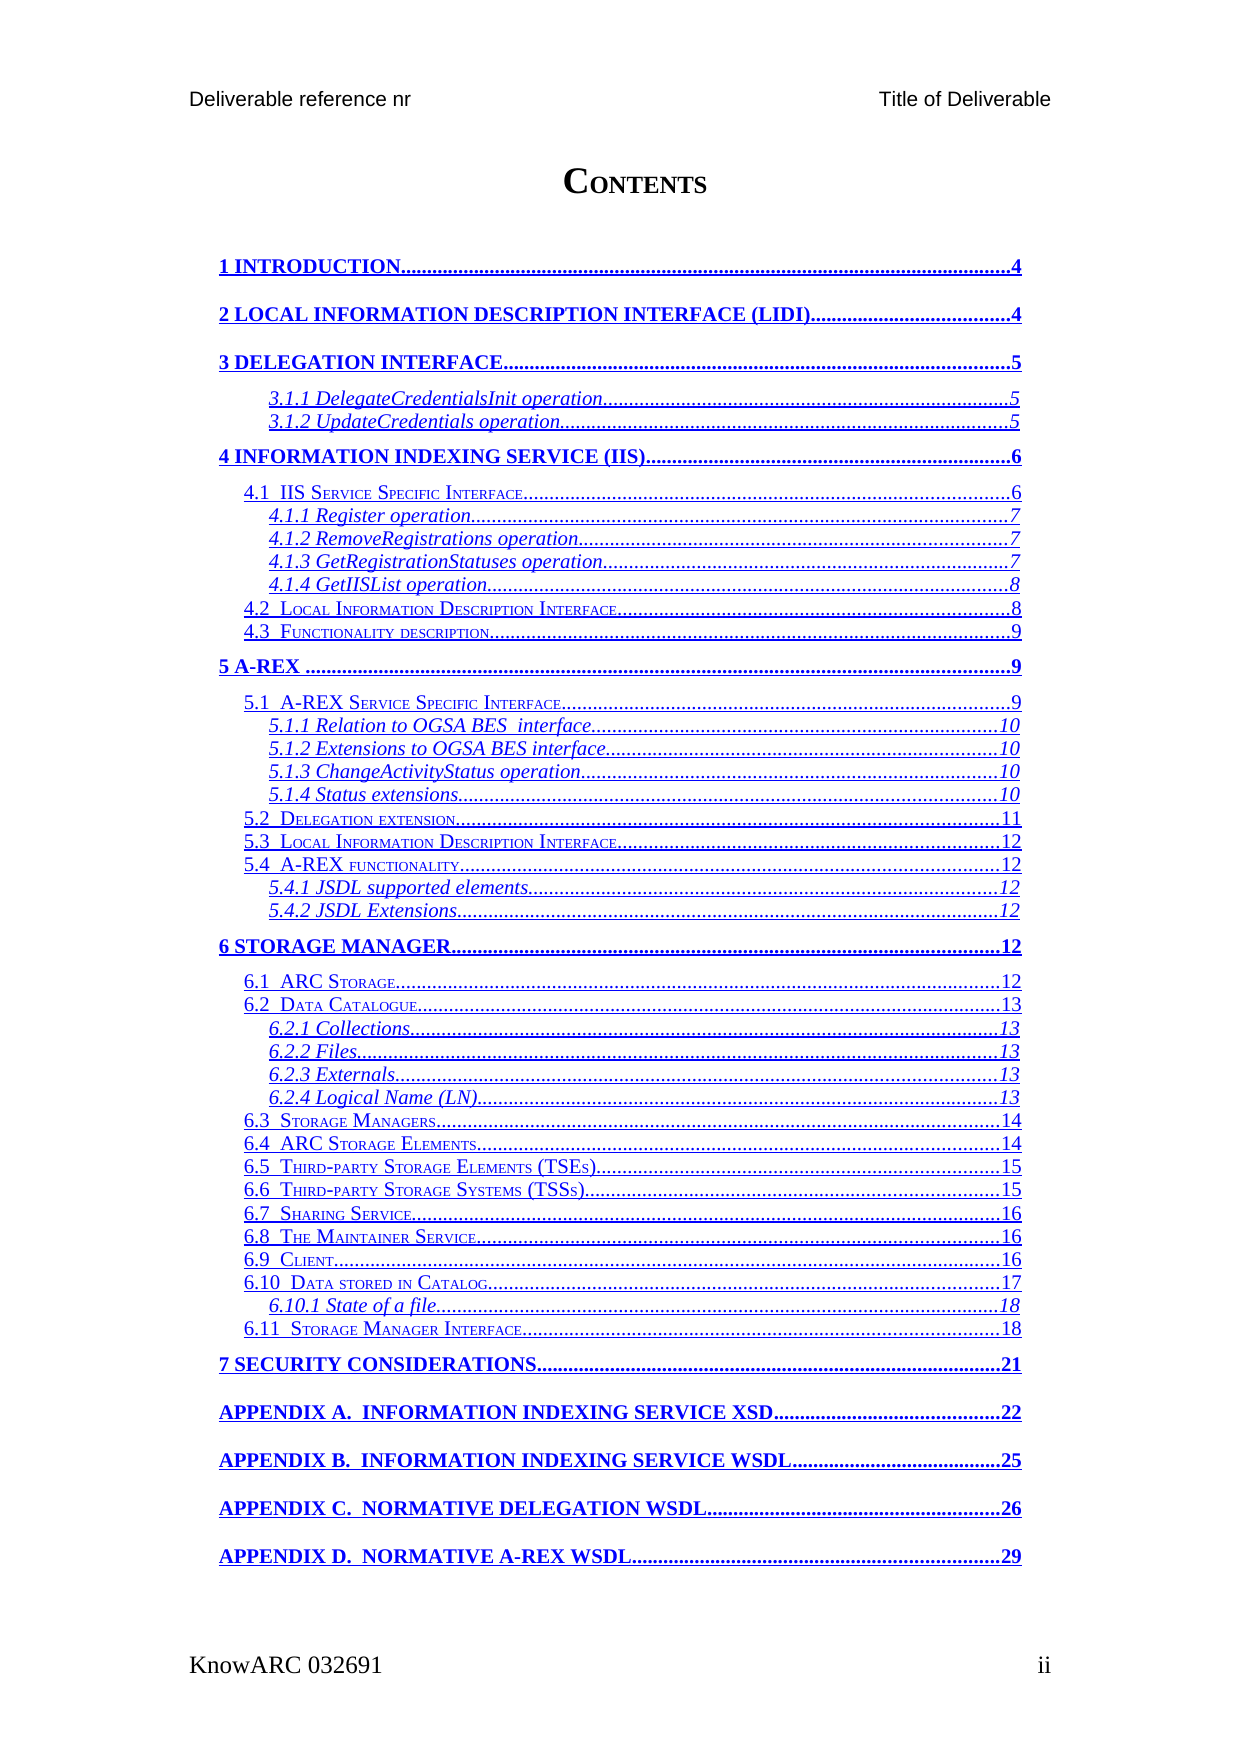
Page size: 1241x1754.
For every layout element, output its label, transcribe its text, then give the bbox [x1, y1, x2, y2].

text 1 Introduction 4 [189, 254, 1051, 278]
text 3 Delegation Interface 5 [189, 351, 1051, 374]
text 6.2.1 Collections 13 [239, 1016, 1051, 1039]
text 6.2.2 Files 13 [239, 1039, 1051, 1063]
text 6.9 Client 16 [214, 1248, 1051, 1271]
text 5.1.3 ChangeActivityStatus operation 10 [239, 760, 1051, 783]
text 4.1.3 GetRegistrationStatuses operation 7 [239, 550, 1051, 573]
text 3.1.2 UpdateCredentials operation 5 [239, 409, 1051, 433]
text 6.10.1 State of a file 18 [239, 1294, 1051, 1317]
text 5.1 A-REX Service Specific Interface 9 [214, 691, 1051, 714]
text 6.10 Data stored in Catalog 17 [214, 1271, 1051, 1294]
text 4.1.2 RemoveRegistrations operation 7 [239, 527, 1051, 550]
text Appendix D. Normative A-REX WSDL 29 [189, 1545, 1051, 1568]
text 5.1.2 Extensions to OGSA BES interface 10 [239, 737, 1051, 760]
text 6.2 Data Catalogue 13 [214, 993, 1051, 1016]
text 4.1 IIS Service Specific Interface 6 [214, 481, 1051, 504]
text 4.1.1 Register operation 7 [239, 504, 1051, 527]
text 5.1.1 Relation to OGSA BES interface 10 [239, 714, 1051, 737]
text 5.3 Local Information Description Interface 12 [214, 829, 1051, 853]
text 6.1 ARC Storage 12 [214, 970, 1051, 993]
text 4.2 Local Information Description Interface 8 [214, 596, 1051, 619]
text 5.4 A-REX functionality 12 [214, 853, 1051, 876]
text 6.11 Storage Manager Interface 18 [214, 1317, 1051, 1340]
text 5.1.4 Status extensions 10 [239, 783, 1051, 806]
text 5 A-REX 9 [189, 655, 1051, 678]
text Appendix C. Normative Delegation WSDL 26 [189, 1497, 1051, 1520]
text 2 Local Information Description Interface (LIDI) 4 [189, 303, 1051, 326]
text 6.3 Storage Managers 14 [214, 1109, 1051, 1132]
text 4 Information Indexing Service (IIS) 6 [189, 445, 1051, 468]
text 6 Storage Manager 12 [189, 934, 1051, 958]
text 5.2 Delegation extension 11 [214, 806, 1051, 829]
text 6.2.3 Externals 13 [239, 1063, 1051, 1086]
text Appendix B. Information Indexing Service WSDL 25 [189, 1449, 1051, 1472]
text 6.7 Sharing Service 16 [214, 1201, 1051, 1224]
text 6.5 Third-party Storage Elements (TSEs) 15 [214, 1155, 1051, 1178]
text 5.4.2 JSDL Extensions 12 [239, 899, 1051, 922]
text 5.4.1 JSDL supported elements 12 [239, 876, 1051, 899]
text Contents [189, 160, 1051, 202]
text Appendix A. Information Indexing Service XSD 22 [189, 1401, 1051, 1424]
text 6.4 ARC Storage Elements 14 [214, 1132, 1051, 1155]
text 3.1.1 DelegateCredentialsInit operation 5 [239, 386, 1051, 409]
text 6.6 Third-party Storage Systems (TSSs) 15 [214, 1178, 1051, 1201]
text 4.1.4 GetIISList operation 8 [239, 573, 1051, 596]
text 6.2.4 Logical Name (LN) 13 [239, 1086, 1051, 1109]
text 6.8 The Maintainer Service 16 [214, 1224, 1051, 1248]
text 7 Security Considerations 21 [189, 1353, 1051, 1376]
text 4.3 Functionality description 9 [214, 619, 1051, 643]
